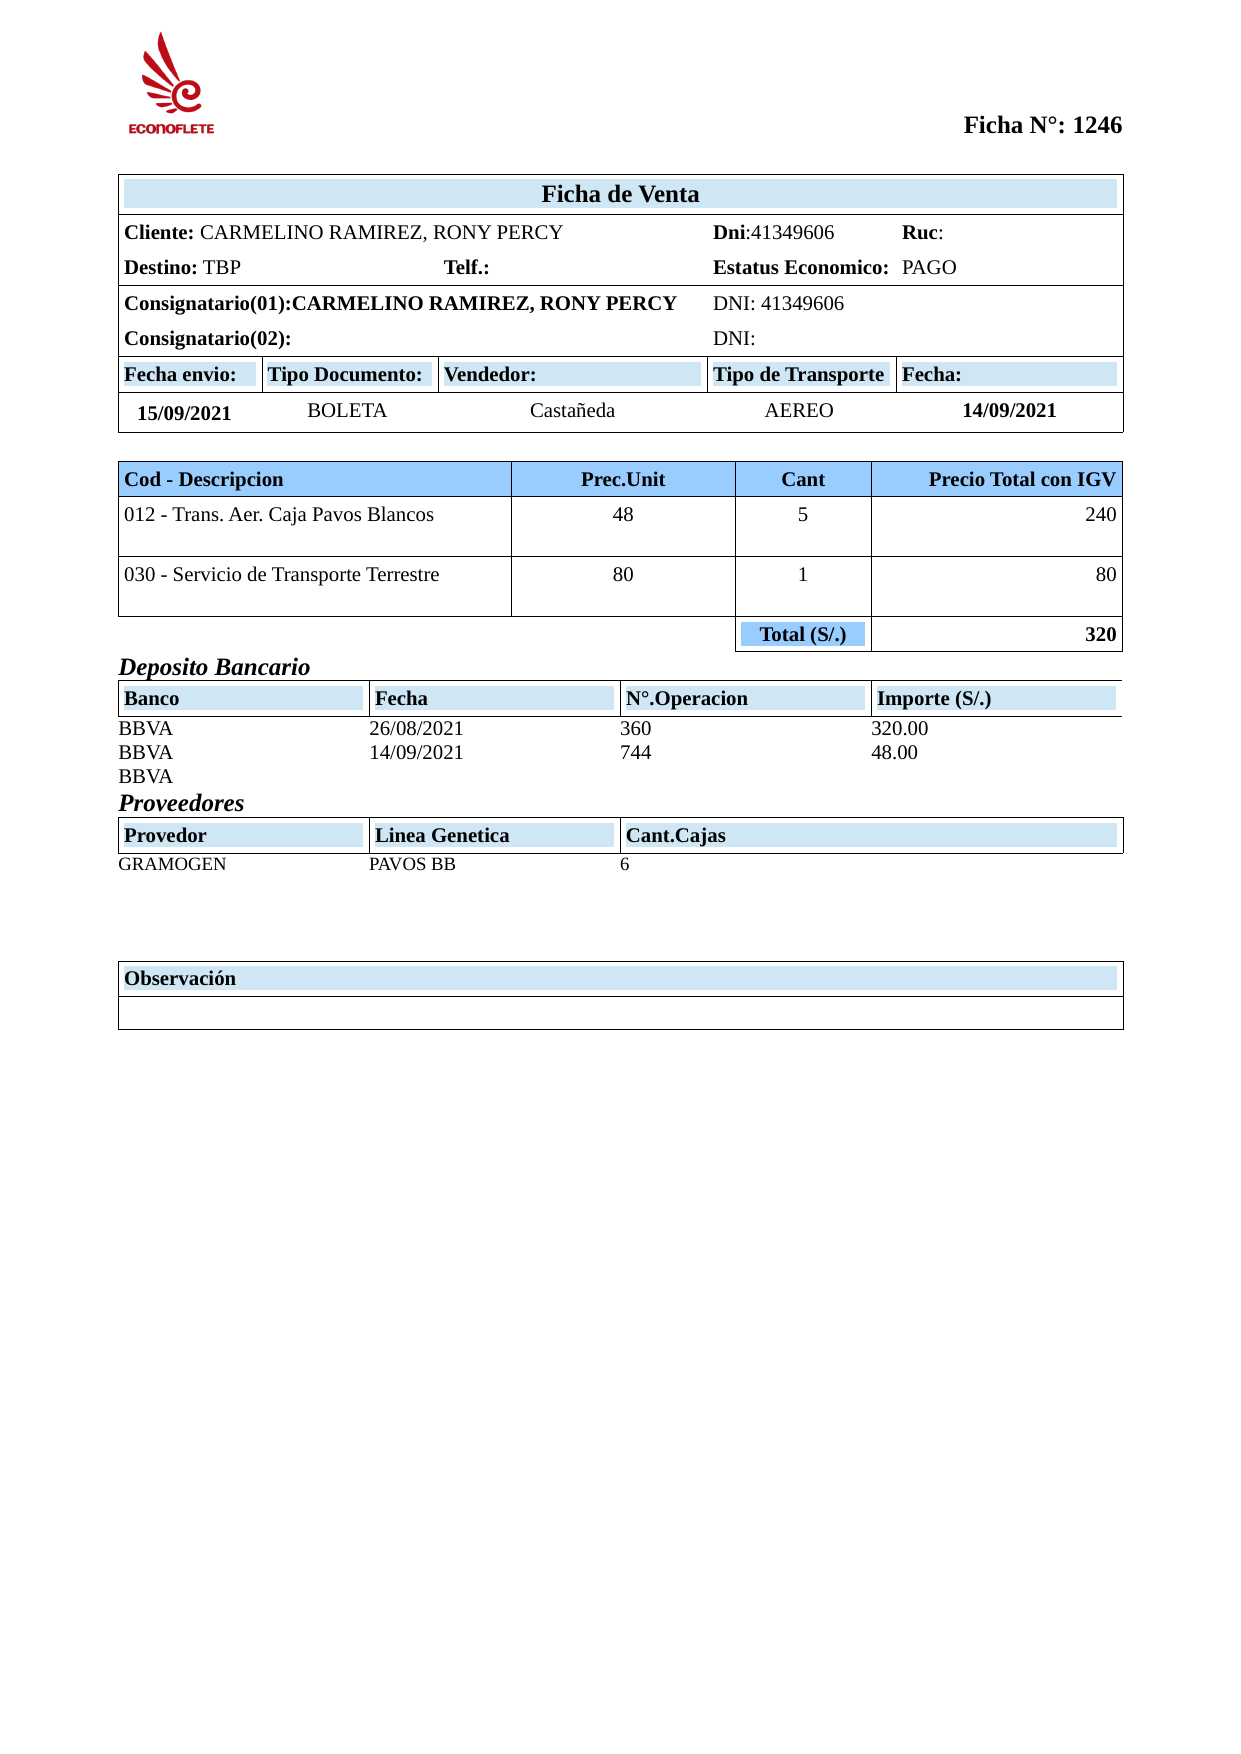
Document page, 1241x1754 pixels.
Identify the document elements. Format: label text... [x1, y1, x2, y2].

table_cell Estatus Economico: [707, 249, 896, 285]
text Deposito Bancario [118, 652, 1122, 680]
table_cell Consignatario(02): [119, 321, 707, 356]
table_cell [369, 896, 620, 917]
table_cell [369, 918, 620, 939]
table_cell Ruc: [896, 215, 1123, 249]
table_header Importe (S/.) [872, 681, 1122, 716]
table_header Fecha [370, 681, 620, 716]
table_header Linea Genetica [370, 818, 620, 853]
table_cell DNI: [707, 321, 1123, 356]
table_cell BBVA [118, 740, 369, 764]
table_cell 240 [872, 497, 1122, 556]
table_cell BBVA [118, 717, 369, 740]
table_cell Tipo Documento: [263, 357, 438, 392]
table_header Provedor [119, 818, 369, 853]
table_cell AEREO [707, 393, 896, 432]
table_cell 26/08/2021 [369, 717, 620, 740]
table_header N°.Operacion [621, 681, 871, 716]
table_cell Telf.: [438, 249, 707, 285]
table_cell [620, 764, 871, 788]
table_header Cod - Descripcion [119, 462, 511, 496]
table_cell [620, 918, 1123, 939]
table_header Cant [736, 462, 871, 496]
table_cell DNI: 41349606 [707, 286, 1123, 321]
table_cell [118, 918, 369, 939]
table_cell [511, 617, 735, 651]
table_cell 48 [512, 497, 735, 556]
table_header Precio Total con IGV [872, 462, 1122, 496]
table_cell [119, 997, 1123, 1029]
table_cell 48.00 [871, 740, 1122, 764]
table_header Ficha de Venta [119, 175, 1123, 214]
table_cell PAGO [896, 249, 1123, 285]
table_cell GRAMOGEN [118, 854, 369, 874]
table_cell 6 [620, 854, 1123, 874]
table_cell Vendedor: [439, 357, 707, 392]
table_cell [118, 874, 369, 896]
table_cell Consignatario(01):CARMELINO RAMIREZ, RONY PERCY [119, 286, 707, 321]
table_cell Dni:41349606 [707, 215, 896, 249]
table_cell [369, 874, 620, 896]
table_cell 5 [736, 497, 871, 556]
table_cell Total (S/.) [736, 617, 871, 651]
table_cell [369, 939, 620, 961]
table_header Cant.Cajas [621, 818, 1123, 853]
table_cell [118, 896, 369, 917]
table_cell 80 [512, 557, 735, 616]
table_cell 030 - Servicio de Transporte Terrestre [119, 557, 511, 616]
table_cell 744 [620, 740, 871, 764]
table_cell 320 [872, 617, 1122, 651]
text Proveedores [118, 788, 1122, 817]
table_header Banco [119, 681, 369, 716]
table_cell 012 - Trans. Aer. Caja Pavos Blancos [119, 497, 511, 556]
table_cell BBVA [118, 764, 369, 788]
table_header Observación [119, 962, 1123, 996]
table_header Prec.Unit [512, 462, 735, 496]
table_cell Tipo de Transporte [708, 357, 896, 392]
picture [118, 31, 225, 134]
table_cell BOLETA [262, 393, 438, 432]
table_cell Fecha envio: [119, 357, 262, 392]
table_cell 15/09/2021 [119, 393, 262, 432]
table_cell 360 [620, 717, 871, 740]
table_cell 14/09/2021 [896, 393, 1123, 432]
table_cell [871, 764, 1122, 788]
table_cell [620, 874, 1123, 896]
table_cell [620, 939, 1123, 961]
table_cell 80 [872, 557, 1122, 616]
table_cell 1 [736, 557, 871, 616]
table_cell [620, 896, 1123, 917]
table_cell [118, 617, 511, 651]
table_cell Fecha: [897, 357, 1123, 392]
table_cell Cliente: CARMELINO RAMIREZ, RONY PERCY [119, 215, 707, 249]
table_cell Destino: TBP [119, 249, 438, 285]
table_cell 320.00 [871, 717, 1122, 740]
table_cell [369, 764, 620, 788]
table_cell Castañeda [438, 393, 707, 432]
table_cell PAVOS BB [369, 854, 620, 874]
table_cell [118, 939, 369, 961]
table_cell 14/09/2021 [369, 740, 620, 764]
